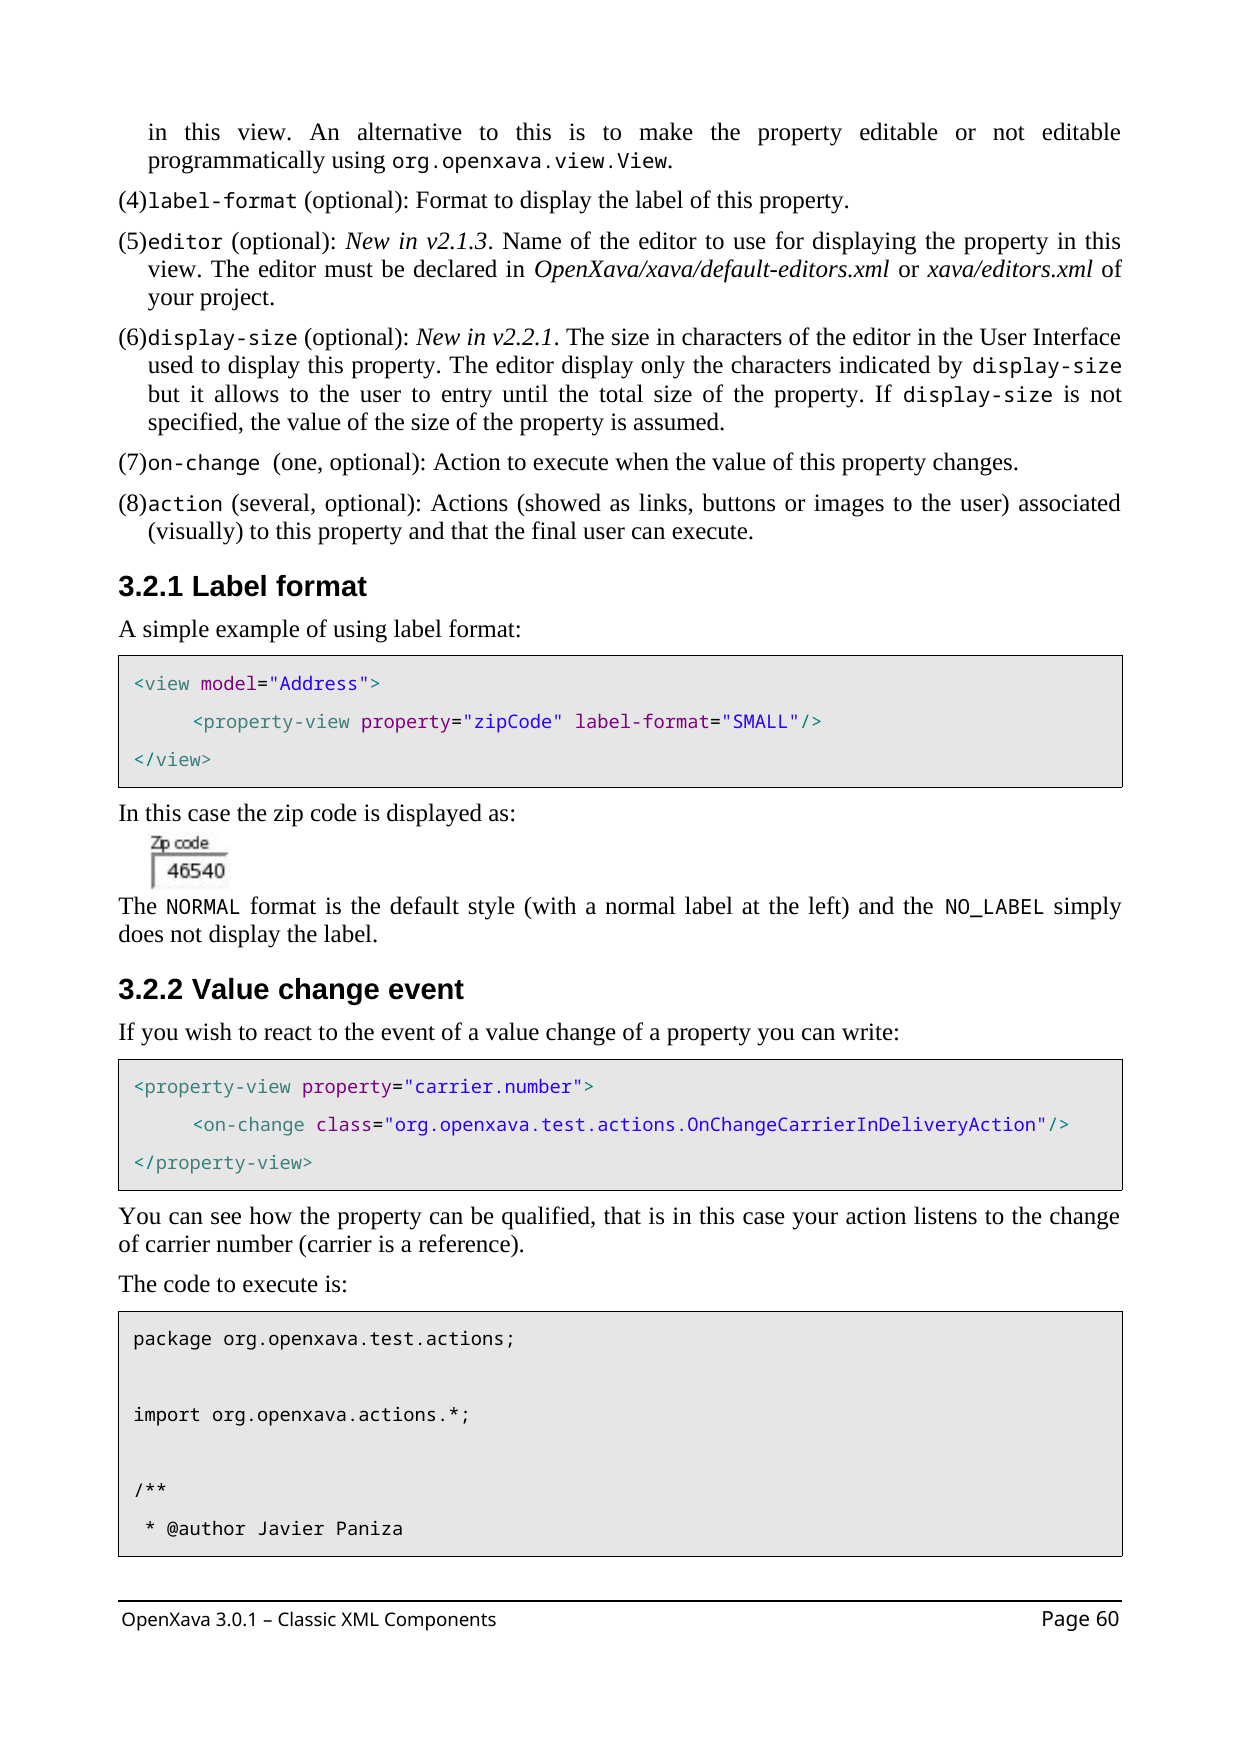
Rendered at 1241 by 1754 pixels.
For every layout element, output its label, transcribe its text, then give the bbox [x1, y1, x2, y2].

list label-format (optional): Format to display the label of this property. [118, 187, 1122, 215]
text package org.openxava.test.actions; [119, 1312, 1122, 1349]
text * @author Javier Paniza [119, 1501, 1122, 1556]
text <on-change class="org.openxava.test.actions.OnChangeCarrierInDeliveryAction"/> [119, 1097, 1122, 1135]
text <view model="Address"> [119, 656, 1122, 693]
subtitle Value change event [118, 973, 1122, 1006]
text If you wish to react to the event of a value change of a property you can write: [118, 1018, 1122, 1046]
subtitle Label format [118, 570, 1122, 603]
list editor (optional): New in v2.1.3. Name of the editor to use for displaying the property in this view. The editor must be declared in OpenXava/xava/default-editors.xml or xava/editors.xml of your project. [118, 227, 1122, 311]
text In this case the zip code is displayed as: [118, 799, 1122, 827]
text The code to execute is: [118, 1270, 1122, 1298]
list action (several, optional): Actions (showed as links, buttons or images to the user) associated (visually) to this property and that the final user can execute. [118, 489, 1122, 545]
list on-change (one, optional): Action to execute when the value of this property changes. [118, 448, 1122, 477]
text A simple example of using label format: [118, 615, 1122, 643]
text /** [119, 1463, 1122, 1501]
list display-size (optional): New in v2.2.1. The size in characters of the editor in the User Interface used to display this property. The editor display only the characters indicated by display-size but it allows to the user to entry until the total size of the property. If display-size is not specified, the value of the size of the property is assumed. [118, 323, 1122, 436]
text <property-view property="zipCode" label-format="SMALL"/> [119, 693, 1122, 731]
text You can see how the property can be qualified, that is in this case your action listens to the change of carrier number (carrier is a reference). [118, 1202, 1122, 1258]
picture [148, 831, 232, 893]
text </view> [119, 731, 1122, 787]
text The NORMAL format is the default style (with a normal label at the left) and the NO_LABEL simply does not display the label. [118, 839, 1122, 948]
text <property-view property="carrier.number"> [119, 1060, 1122, 1097]
list in this view. An alternative to this is to make the property editable or not editable programmatically using org.openxava.view.View. [118, 118, 1122, 174]
text </property-view> [119, 1135, 1122, 1190]
text import org.openxava.actions.*; [119, 1387, 1122, 1425]
